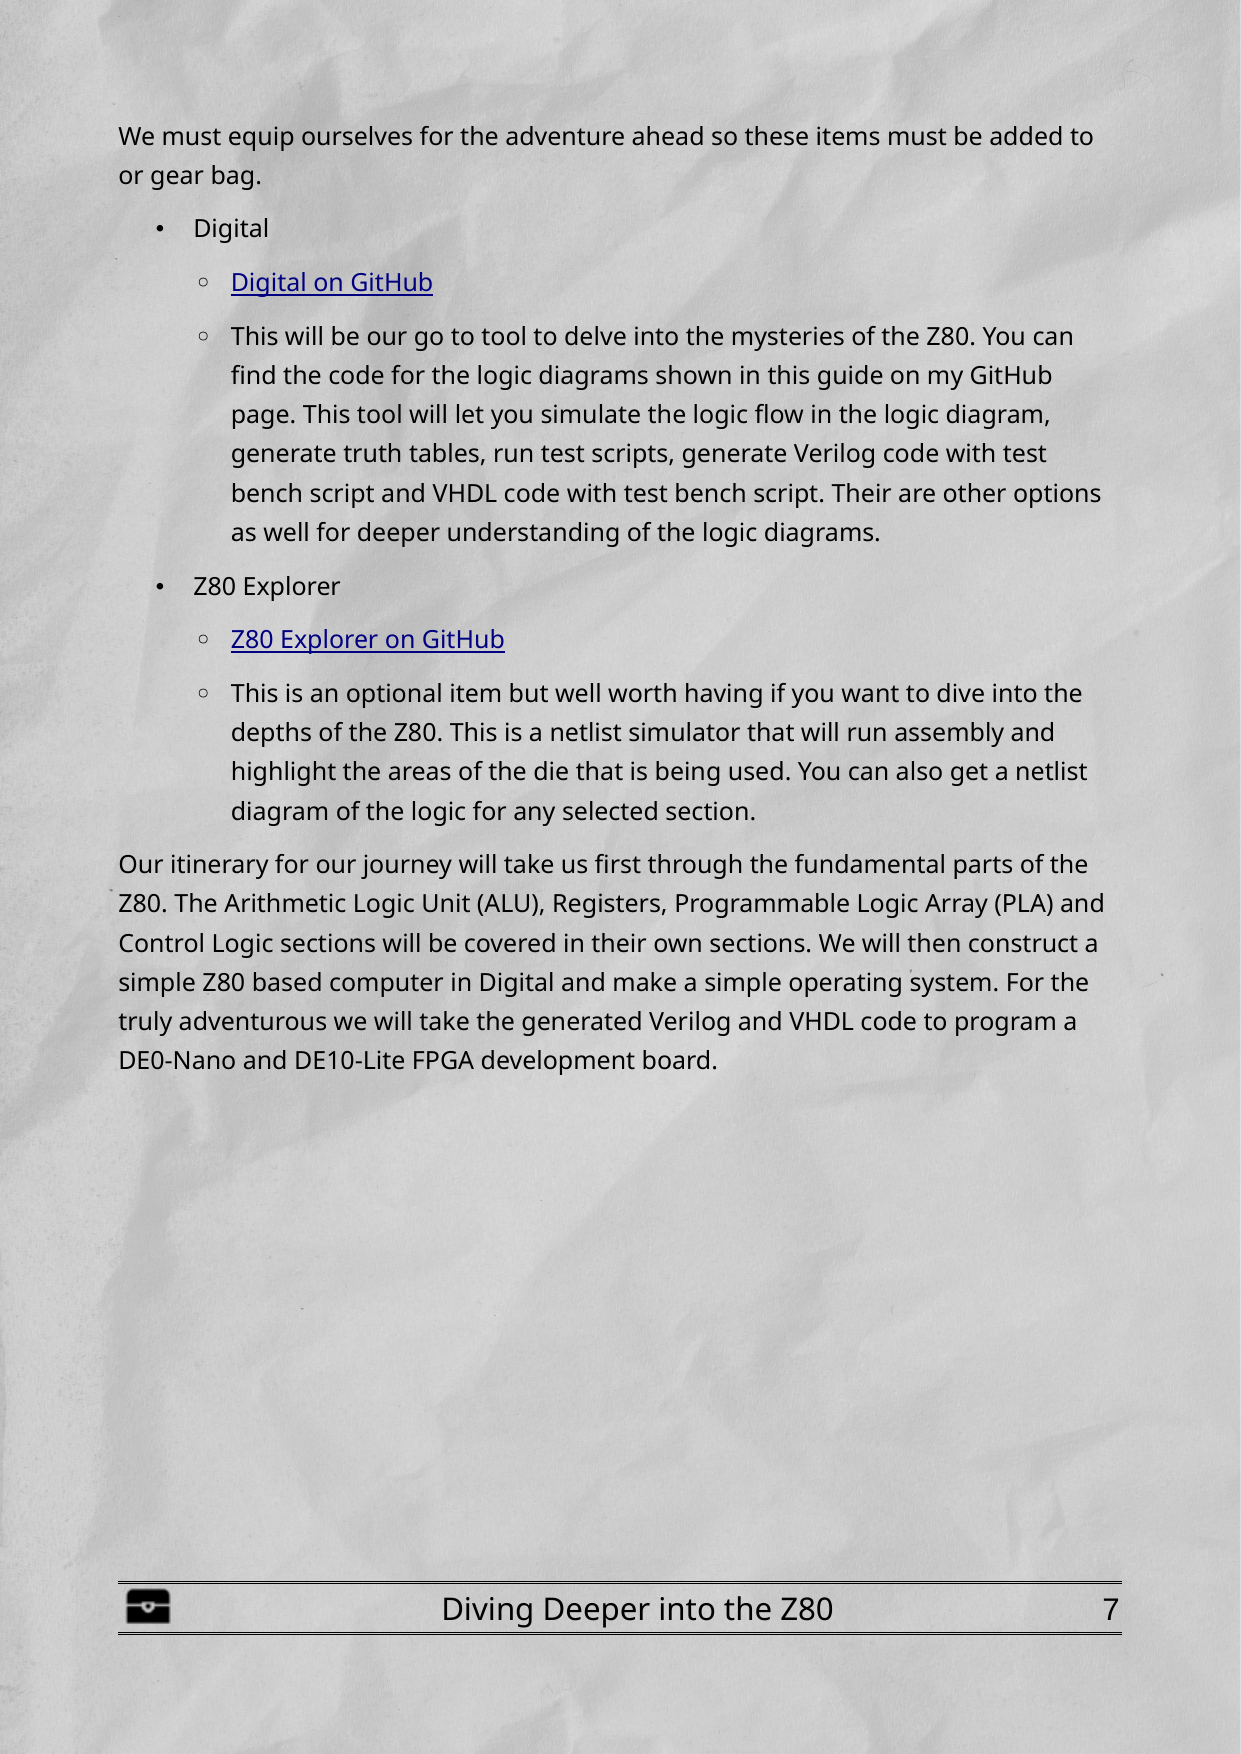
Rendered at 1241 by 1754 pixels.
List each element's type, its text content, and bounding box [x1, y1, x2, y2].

picture [0, 0, 1241, 1754]
list This is an optional item but well worth having if you want to dive into the depths of the Z80. This is a netlist simulator that will run assembly and highlight the areas of the die that is being used. You can also get a netlist diagram of the logic for any selected section. [193, 676, 1122, 827]
text Our itinerary for our journey will take us first through the fundamental parts of the Z80. The Arithmetic Logic Unit (ALU), Registers, Programmable Logic Array (PLA) and Control Logic sections will be covered in their own sections. We will then construct a simple Z80 based computer in Digital and make a simple operating system. For the truly adventurous we will take the generated Verilog and VHDL code to program a DE0-Nano and DE10-Lite FPGA development board. [118, 847, 1122, 1077]
list Digital [156, 211, 1122, 245]
list Digital on GitHub [193, 265, 1122, 299]
list Z80 Explorer on GitHub [193, 622, 1122, 656]
text We must equip ourselves for the adventure ahead so these items must be added to or gear bag. [118, 118, 1122, 191]
list This will be our go to tool to delve into the mysteries of the Z80. You can find the code for the logic diagrams shown in this guide on my GitHub page. This tool will let you simulate the logic flow in the logic diagram, generate truth tables, run test scripts, generate Verilog code with test bench script and VHDL code with test bench script. Their are other options as well for deeper understanding of the logic diagrams. [193, 318, 1122, 548]
list Z80 Explorer [156, 568, 1122, 602]
